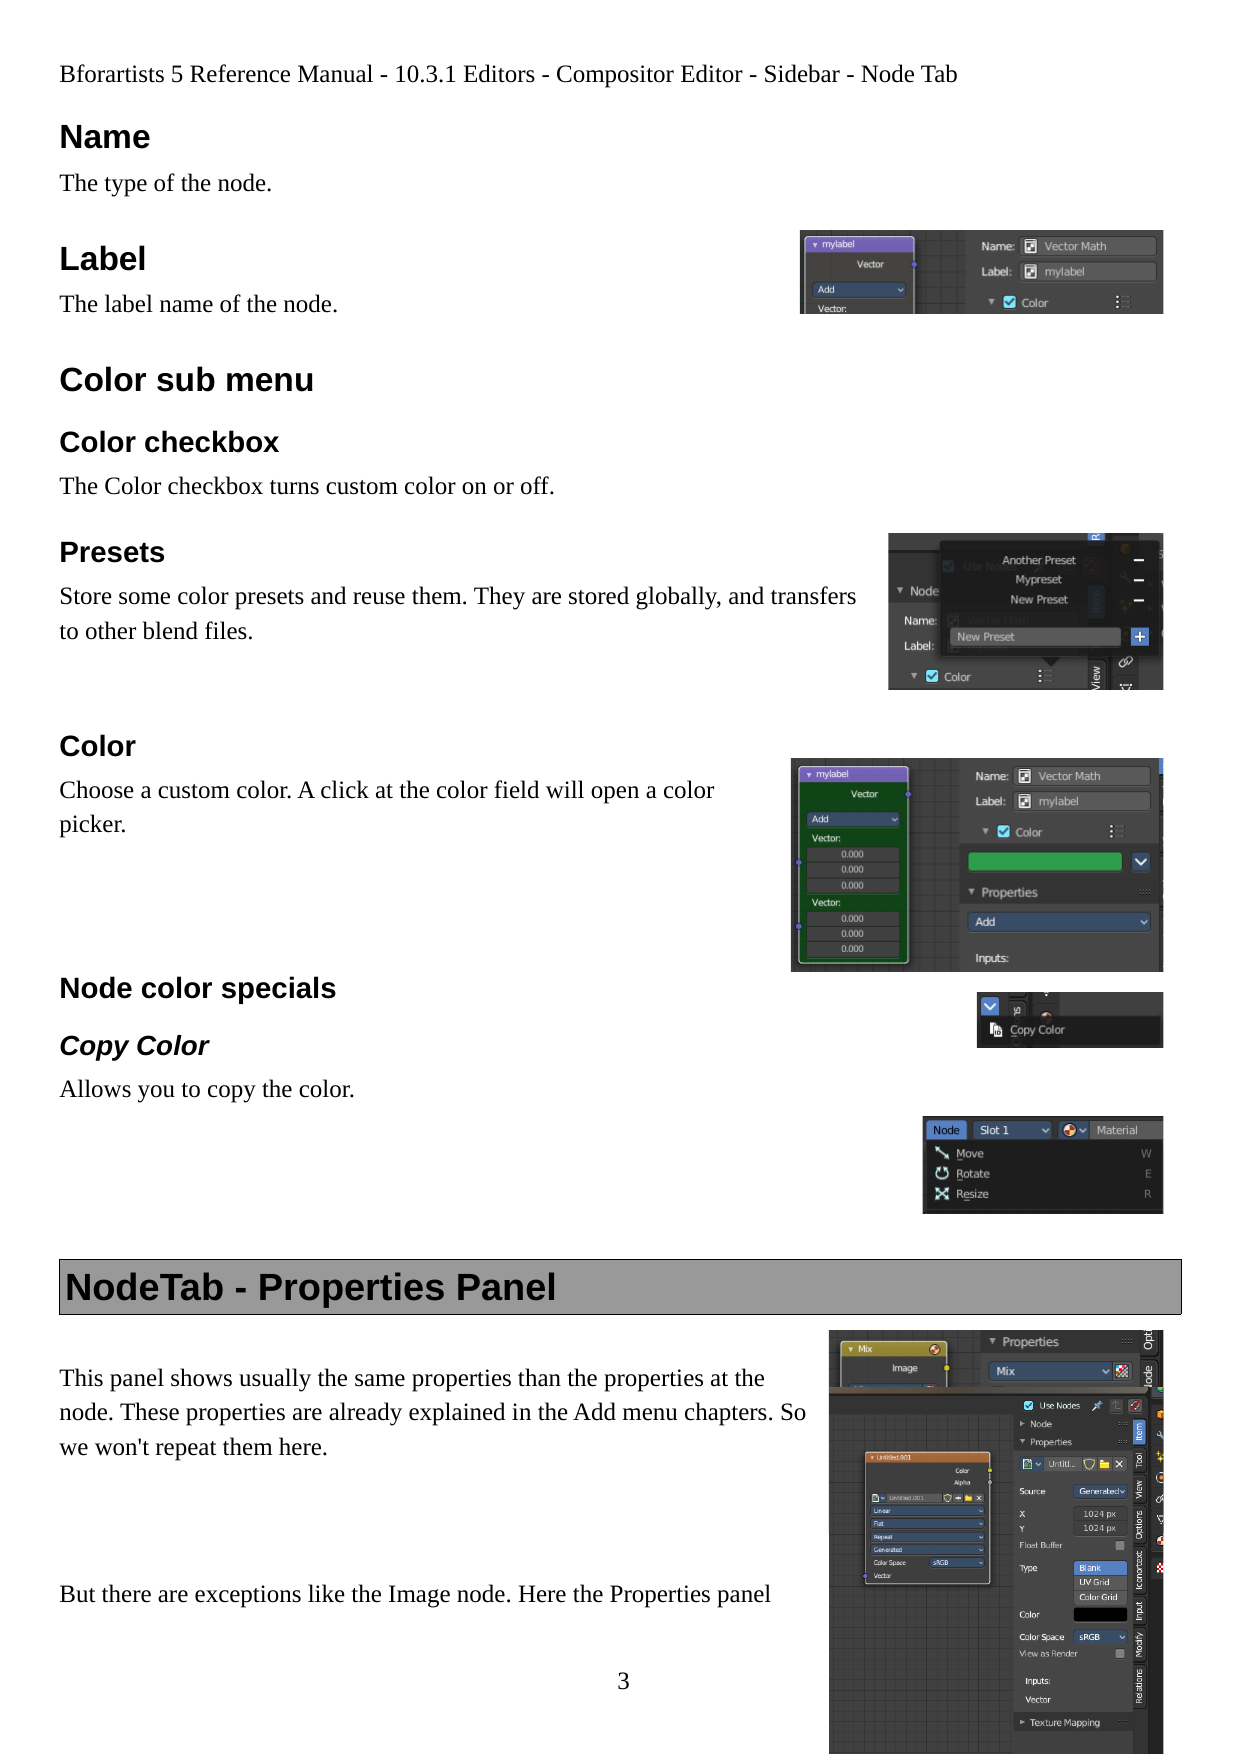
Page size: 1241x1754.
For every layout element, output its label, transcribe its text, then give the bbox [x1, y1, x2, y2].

text Allows you to copy the color. [59, 1074, 1181, 1103]
picture [828, 1330, 1164, 1754]
picture [922, 1116, 1164, 1214]
subtitle Copy Color [59, 1030, 1181, 1062]
subtitle Node color specials [59, 971, 1181, 1005]
text The type of the node. [59, 168, 1181, 197]
text But there are exceptions like the Image node. Here the Properties panel [59, 1579, 829, 1608]
text This panel shows usually the same properties than the properties at the node. These properties are already explained in the Add menu chapters. So we won't repeat them here. [59, 1363, 828, 1461]
text The Color checkbox turns custom color on or off. [59, 471, 1181, 500]
subtitle Label [59, 238, 799, 277]
text Choose a custom color. A click at the color field will open a color picker. [59, 775, 790, 838]
subtitle [1164, 238, 1181, 277]
picture [799, 230, 1164, 314]
subtitle [1164, 535, 1181, 569]
subtitle Name [59, 117, 1181, 156]
picture [790, 758, 1164, 972]
subtitle Color sub menu [59, 359, 1181, 398]
text Store some color presets and reuse them. They are stored globally, and transfers to other blend files. [59, 581, 888, 644]
subtitle Color checkbox [59, 425, 1181, 459]
table_header NodeTab - Properties Panel [60, 1260, 1181, 1314]
picture [888, 533, 1164, 690]
subtitle Color [59, 728, 1181, 762]
subtitle Presets [59, 535, 888, 569]
picture [976, 992, 1164, 1048]
text The label name of the node. [59, 289, 1181, 318]
